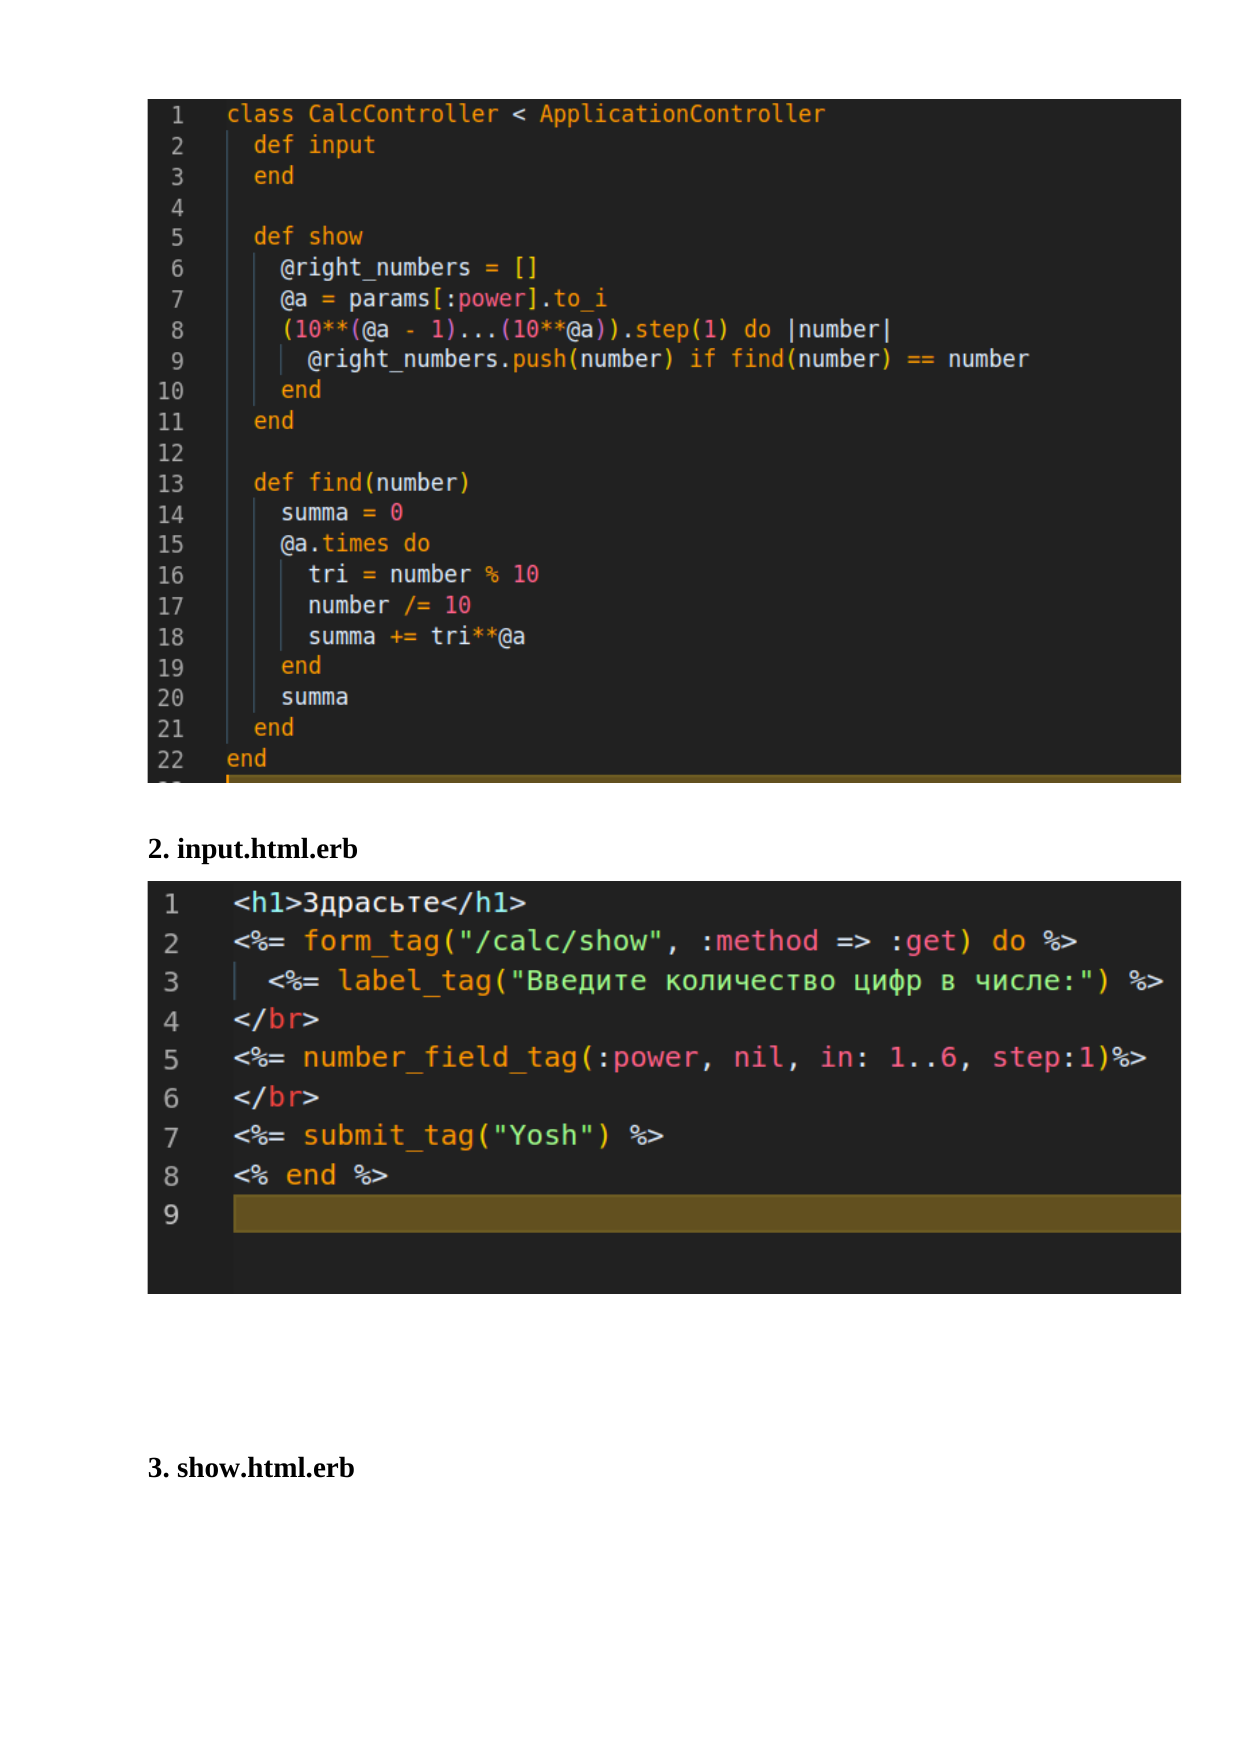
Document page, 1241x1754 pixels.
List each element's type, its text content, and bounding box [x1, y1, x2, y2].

picture [147, 99, 1182, 783]
picture [147, 881, 1182, 1294]
text 2. input.html.erb [148, 831, 1181, 864]
text 3. show.html.erb [148, 1450, 1181, 1483]
